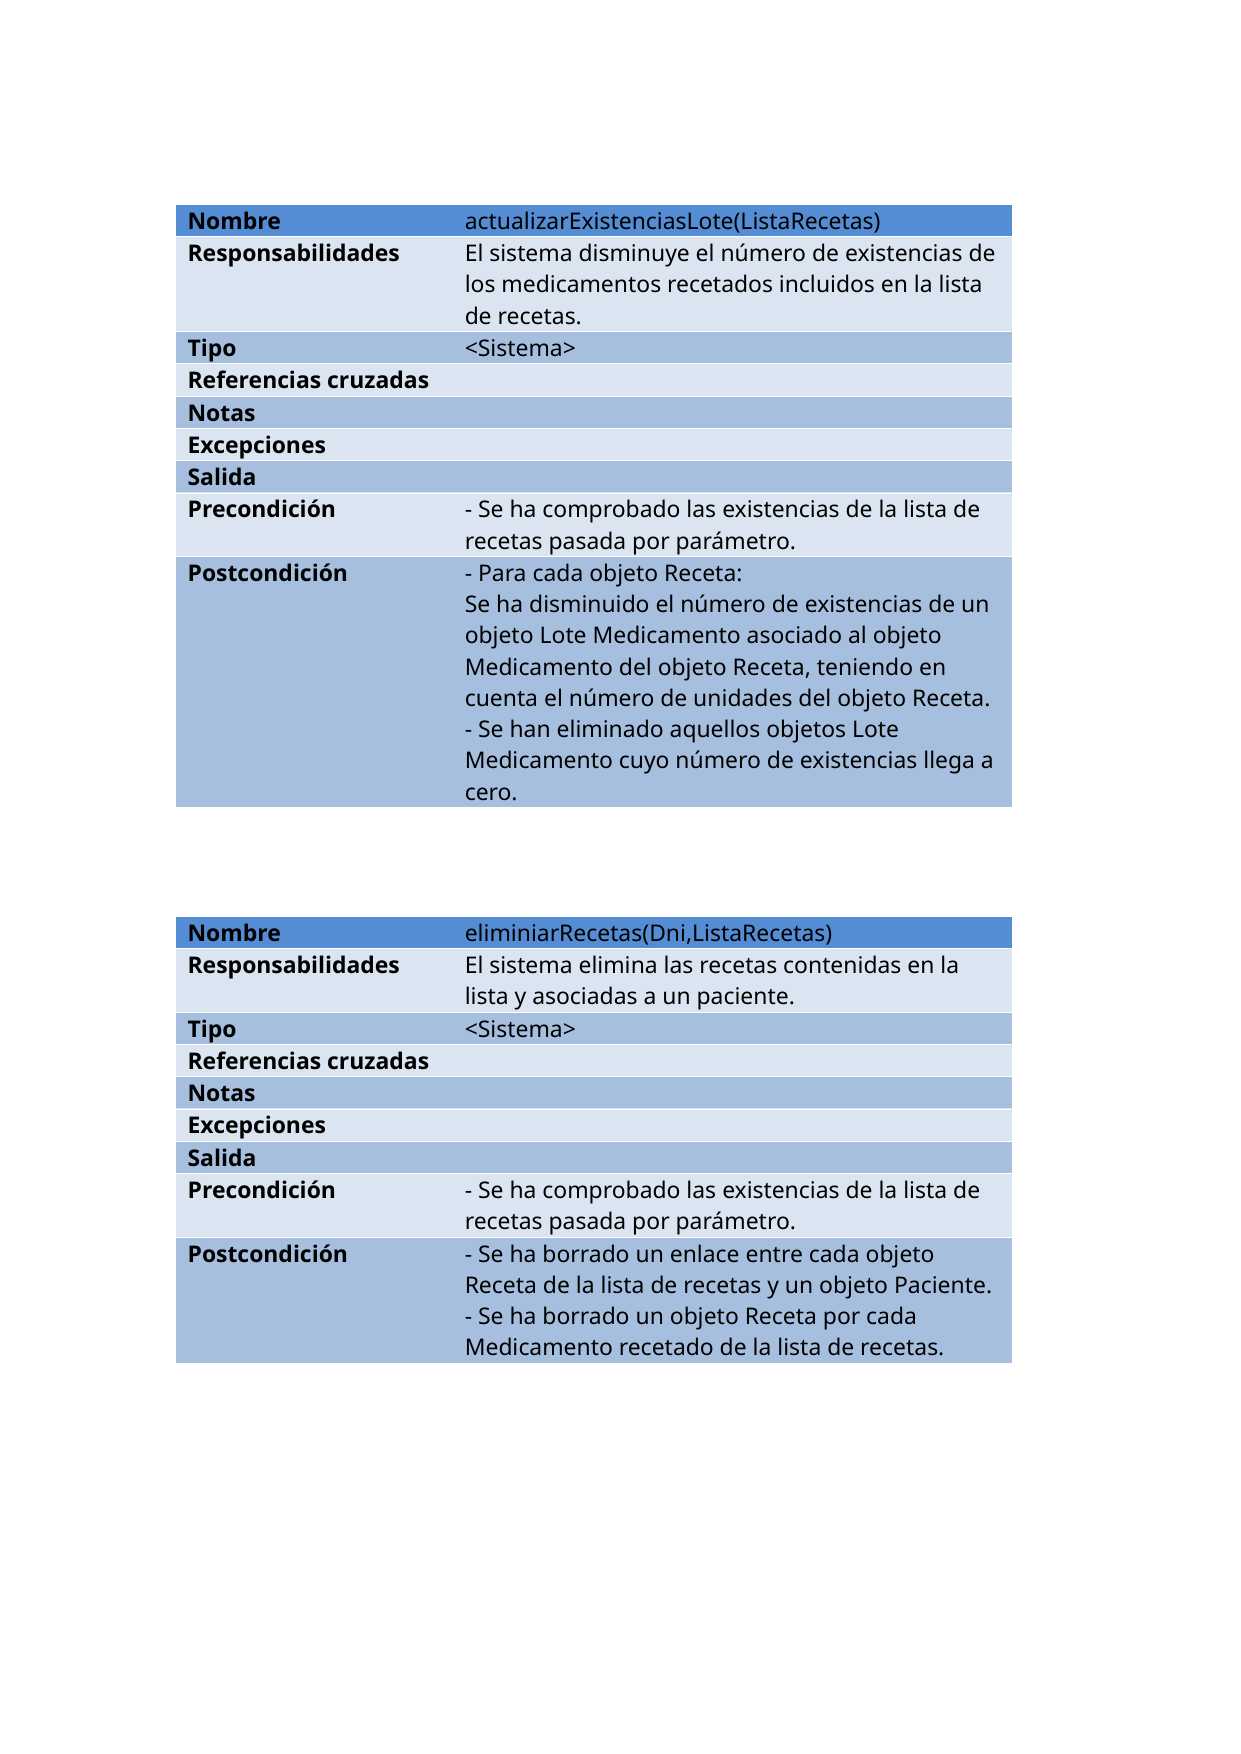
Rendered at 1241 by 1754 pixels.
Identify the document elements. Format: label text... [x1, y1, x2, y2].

table_cell Excepciones [176, 429, 453, 460]
table_cell Notas [176, 397, 453, 428]
table_header Nombre [176, 917, 453, 948]
table_cell Responsabilidades [176, 949, 453, 1012]
table_cell Notas [176, 1077, 453, 1108]
table_cell Tipo [176, 1013, 453, 1044]
table_cell Precondición [176, 494, 453, 556]
table_cell - Se ha comprobado las existencias de la lista de recetas pasada por parámetro. [453, 1174, 1012, 1237]
table_cell Referencias cruzadas [176, 1045, 453, 1076]
table_cell [453, 1110, 1012, 1141]
table_cell [453, 1045, 1012, 1076]
table_cell Postcondición [176, 1238, 453, 1363]
table_cell - Para cada objeto Receta: Se ha disminuido el número de existencias de un objeto Lote Medicamento asociado al objeto Medicamento del objeto Receta, teniendo en cuenta el número de unidades del objeto Receta. - Se han eliminado aquellos objetos Lote Medicamento cuyo número de existencias llega a cero. [453, 557, 1012, 807]
table_cell <Sistema> [453, 332, 1012, 363]
table_cell [453, 364, 1012, 396]
table_cell - Se ha borrado un enlace entre cada objeto Receta de la lista de recetas y un objeto Paciente. - Se ha borrado un objeto Receta por cada Medicamento recetado de la lista de recetas. [453, 1238, 1012, 1363]
table_cell <Sistema> [453, 1013, 1012, 1044]
table_header actualizarExistenciasLote(ListaRecetas) [453, 205, 1012, 236]
table_cell Referencias cruzadas [176, 364, 453, 396]
table_cell [453, 461, 1012, 492]
table_cell [453, 1142, 1012, 1173]
table_cell Tipo [176, 332, 453, 363]
table_cell Salida [176, 461, 453, 492]
table_cell - Se ha comprobado las existencias de la lista de recetas pasada por parámetro. [453, 494, 1012, 556]
table_cell El sistema elimina las recetas contenidas en la lista y asociadas a un paciente. [453, 949, 1012, 1012]
table_cell El sistema disminuye el número de existencias de los medicamentos recetados incluidos en la lista de recetas. [453, 237, 1012, 331]
table_cell Precondición [176, 1174, 453, 1237]
table_cell Excepciones [176, 1110, 453, 1141]
table_cell Responsabilidades [176, 237, 453, 331]
table_cell [453, 397, 1012, 428]
table_header Nombre [176, 205, 453, 236]
table_cell [453, 1077, 1012, 1108]
table_cell Salida [176, 1142, 453, 1173]
table_cell [453, 429, 1012, 460]
table_header eliminiarRecetas(Dni,ListaRecetas) [453, 917, 1012, 948]
table_cell Postcondición [176, 557, 453, 807]
